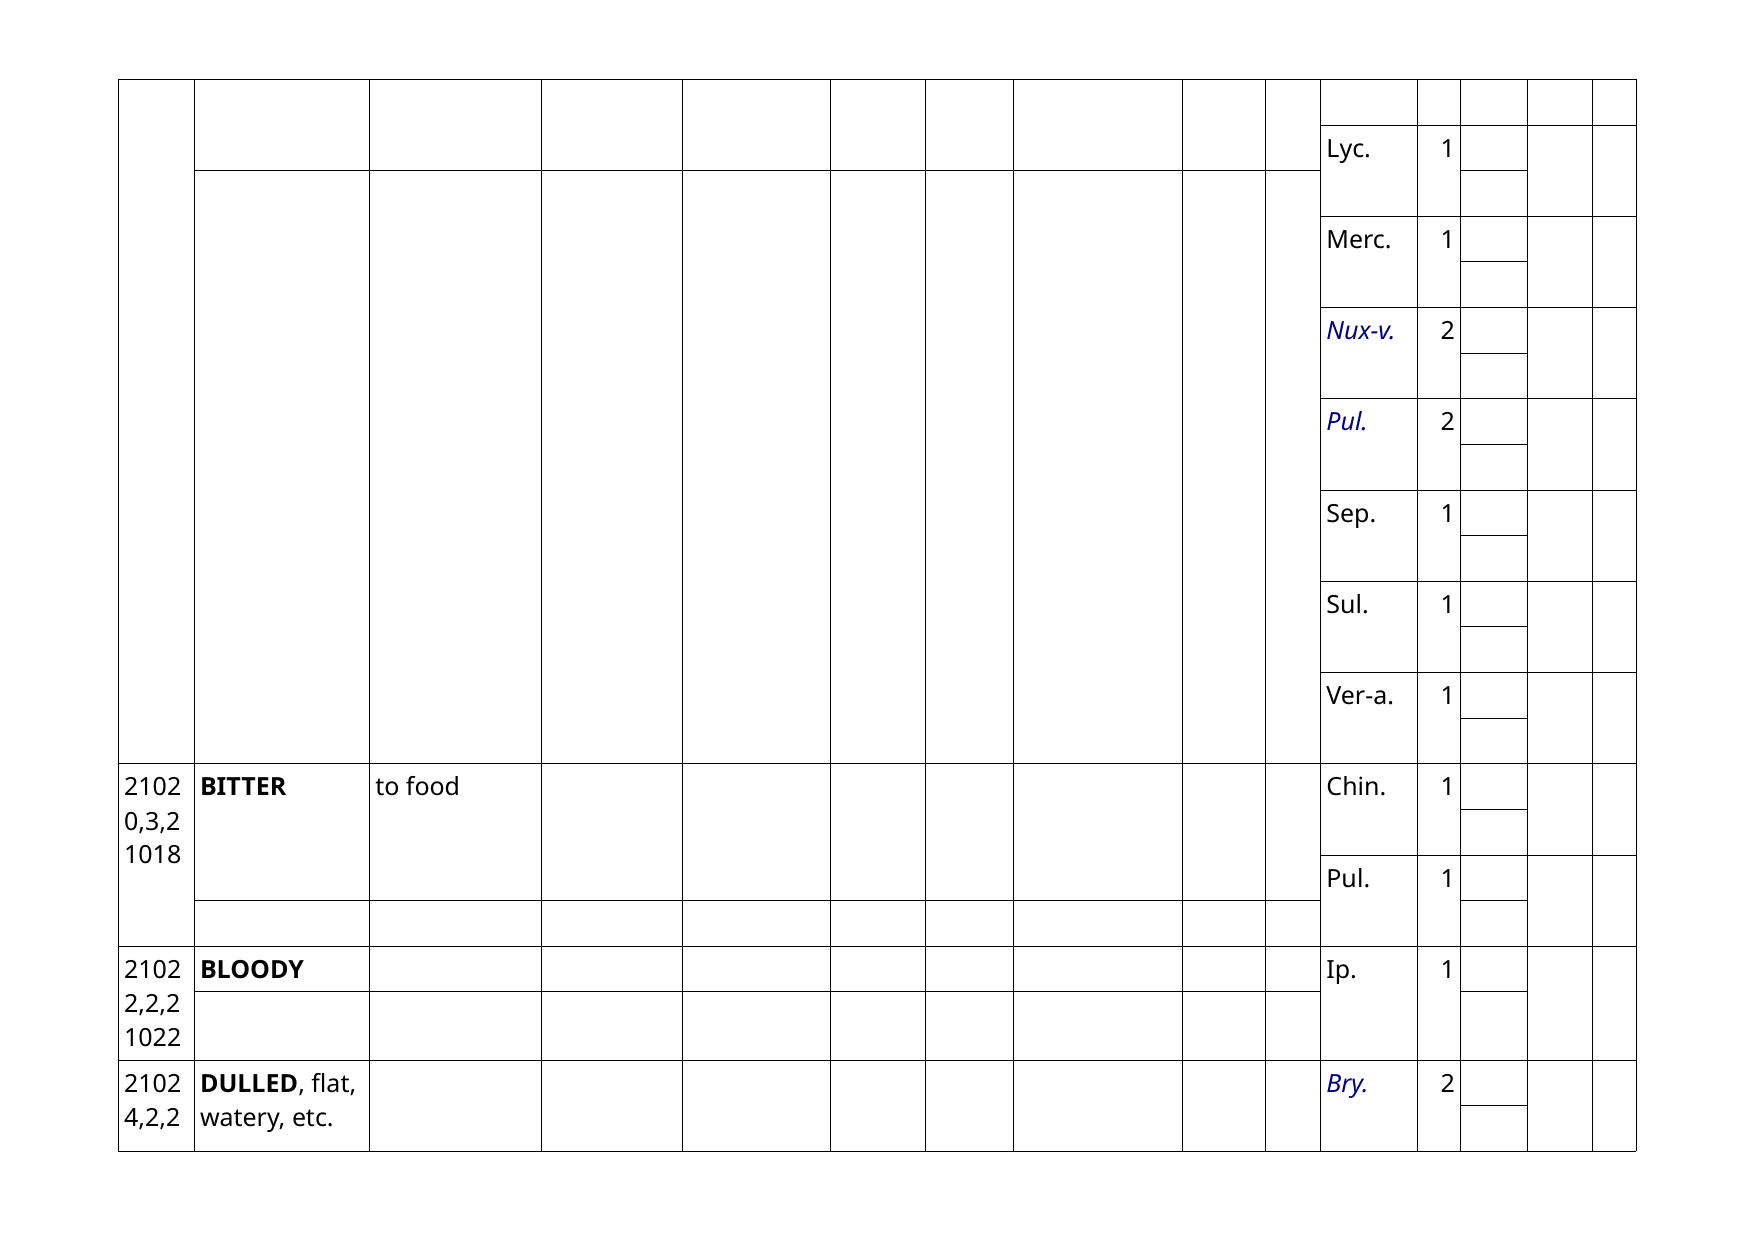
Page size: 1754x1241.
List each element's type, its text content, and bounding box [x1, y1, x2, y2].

table_cell [1593, 1061, 1636, 1151]
table_cell [1461, 582, 1527, 626]
table_cell [831, 80, 925, 170]
table_cell [542, 992, 682, 1059]
table_cell 1 [1418, 673, 1460, 763]
table_cell [1014, 992, 1182, 1059]
table_cell [1593, 217, 1636, 307]
table_cell [542, 80, 682, 170]
table_cell bloody [195, 947, 369, 991]
table_cell [1461, 217, 1527, 261]
table_cell [1528, 582, 1592, 672]
table_cell [1183, 80, 1265, 170]
table_cell [1461, 262, 1527, 307]
table_cell 1 [1418, 947, 1460, 1059]
table_cell 2 [1418, 399, 1460, 489]
table_cell [119, 80, 194, 763]
table_cell [1183, 901, 1265, 946]
table_cell Pul. [1321, 856, 1417, 946]
table_cell 1 [1418, 491, 1460, 581]
table_cell [542, 947, 682, 991]
table_cell [1528, 947, 1592, 1059]
table_cell dulled, flat, watery, etc. [195, 1061, 369, 1151]
table_cell [926, 764, 1013, 900]
table_cell [926, 992, 1013, 1059]
table_cell [926, 171, 1013, 763]
table_cell [831, 171, 925, 763]
table_cell [1593, 491, 1636, 581]
table_cell [542, 901, 682, 946]
table_cell [683, 1061, 830, 1151]
table_cell 1 [1418, 856, 1460, 946]
table_cell [831, 901, 925, 946]
table_cell [926, 901, 1013, 946]
table_cell [1461, 308, 1527, 353]
table_cell [1528, 856, 1592, 946]
table_cell [1461, 947, 1527, 991]
table_cell [1266, 764, 1320, 900]
table_cell [195, 171, 369, 763]
table_cell 1 [1418, 217, 1460, 307]
table_cell Chin. [1321, 764, 1417, 854]
table_cell Ver-a. [1321, 673, 1417, 763]
table_cell [1461, 171, 1527, 216]
table_cell [1528, 673, 1592, 763]
table_cell [195, 901, 369, 946]
table_cell 1 [1418, 582, 1460, 672]
table_cell [1528, 217, 1592, 307]
table_cell [683, 901, 830, 946]
table_cell [370, 901, 541, 946]
table_cell [831, 992, 925, 1059]
table_cell [683, 992, 830, 1059]
table_cell [1266, 1061, 1320, 1151]
table_cell 21022,2,21022 [119, 947, 194, 1059]
table_cell [1461, 1061, 1527, 1105]
table_cell 21020,3,21018 [119, 764, 194, 946]
table_cell [370, 947, 541, 991]
table_cell 2 [1418, 1061, 1460, 1151]
table_cell [1593, 764, 1636, 854]
table_cell [926, 80, 1013, 170]
table_cell [926, 1061, 1013, 1151]
table_cell [683, 764, 830, 900]
table_cell [926, 947, 1013, 991]
table_cell [542, 764, 682, 900]
table_cell bitter [195, 764, 369, 900]
table_cell [1014, 764, 1182, 900]
table_cell to food [370, 764, 541, 900]
table_cell [1528, 308, 1592, 398]
table_cell [1528, 399, 1592, 489]
table_cell [1461, 719, 1527, 763]
table_cell [1461, 445, 1527, 489]
table_cell [1183, 171, 1265, 763]
table_cell [683, 80, 830, 170]
table_cell [1593, 947, 1636, 1059]
table_cell Bry. [1321, 1061, 1417, 1151]
table_cell [1593, 399, 1636, 489]
table_cell 1 [1418, 764, 1460, 854]
table_cell [831, 1061, 925, 1151]
table_cell 21024,2,2 [119, 1061, 194, 1151]
table_cell [1461, 673, 1527, 718]
table_cell [1183, 947, 1265, 991]
table_cell [1461, 1106, 1527, 1151]
table_cell [1266, 947, 1320, 991]
table_cell [370, 992, 541, 1059]
table_cell [1183, 992, 1265, 1059]
table_cell [1321, 80, 1417, 124]
table_cell [1461, 399, 1527, 444]
table_cell [1418, 80, 1460, 124]
table_cell [542, 1061, 682, 1151]
table_cell [1014, 171, 1182, 763]
table_cell Ip. [1321, 947, 1417, 1059]
table_cell [1266, 171, 1320, 763]
table_cell [1593, 582, 1636, 672]
table_cell [1183, 1061, 1265, 1151]
table_cell [683, 171, 830, 763]
table_cell [1461, 80, 1527, 124]
table_cell 2 [1418, 308, 1460, 398]
table_cell Merc. [1321, 217, 1417, 307]
table_cell [1461, 536, 1527, 581]
table_cell [683, 947, 830, 991]
table_cell [195, 992, 369, 1059]
table_cell [1461, 354, 1527, 398]
table_cell Sep. [1321, 491, 1417, 581]
table_cell [370, 171, 541, 763]
table_cell [1014, 1061, 1182, 1151]
table_cell Nux-v. [1321, 308, 1417, 398]
table_cell [542, 171, 682, 763]
table_cell [1266, 901, 1320, 946]
table_cell [1014, 80, 1182, 170]
table_cell [1593, 856, 1636, 946]
table_cell [1461, 901, 1527, 946]
table_cell [370, 1061, 541, 1151]
table_cell [1461, 126, 1527, 170]
table_cell [195, 80, 369, 170]
table_cell [1461, 856, 1527, 900]
table_cell [1593, 308, 1636, 398]
table_cell [1461, 491, 1527, 535]
table_cell [1593, 126, 1636, 216]
table_cell [370, 80, 541, 170]
table_cell [1528, 764, 1592, 854]
table_cell 1 [1418, 126, 1460, 216]
table_cell [1461, 992, 1527, 1059]
table_cell Pul. [1321, 399, 1417, 489]
table_cell [831, 764, 925, 900]
table_cell [1593, 80, 1636, 124]
table_cell [1183, 764, 1265, 900]
table_cell Sul. [1321, 582, 1417, 672]
table_cell [1266, 80, 1320, 170]
table_cell Lyc. [1321, 126, 1417, 216]
table_cell [1528, 80, 1592, 124]
table_cell [1266, 992, 1320, 1059]
table_cell [1528, 491, 1592, 581]
table_cell [1014, 947, 1182, 991]
table_cell [1593, 673, 1636, 763]
table_cell [1461, 810, 1527, 854]
table_cell [1528, 126, 1592, 216]
table_cell [1014, 901, 1182, 946]
table_cell [1461, 764, 1527, 809]
table_cell [1528, 1061, 1592, 1151]
table_cell [831, 947, 925, 991]
table_cell [1461, 627, 1527, 672]
